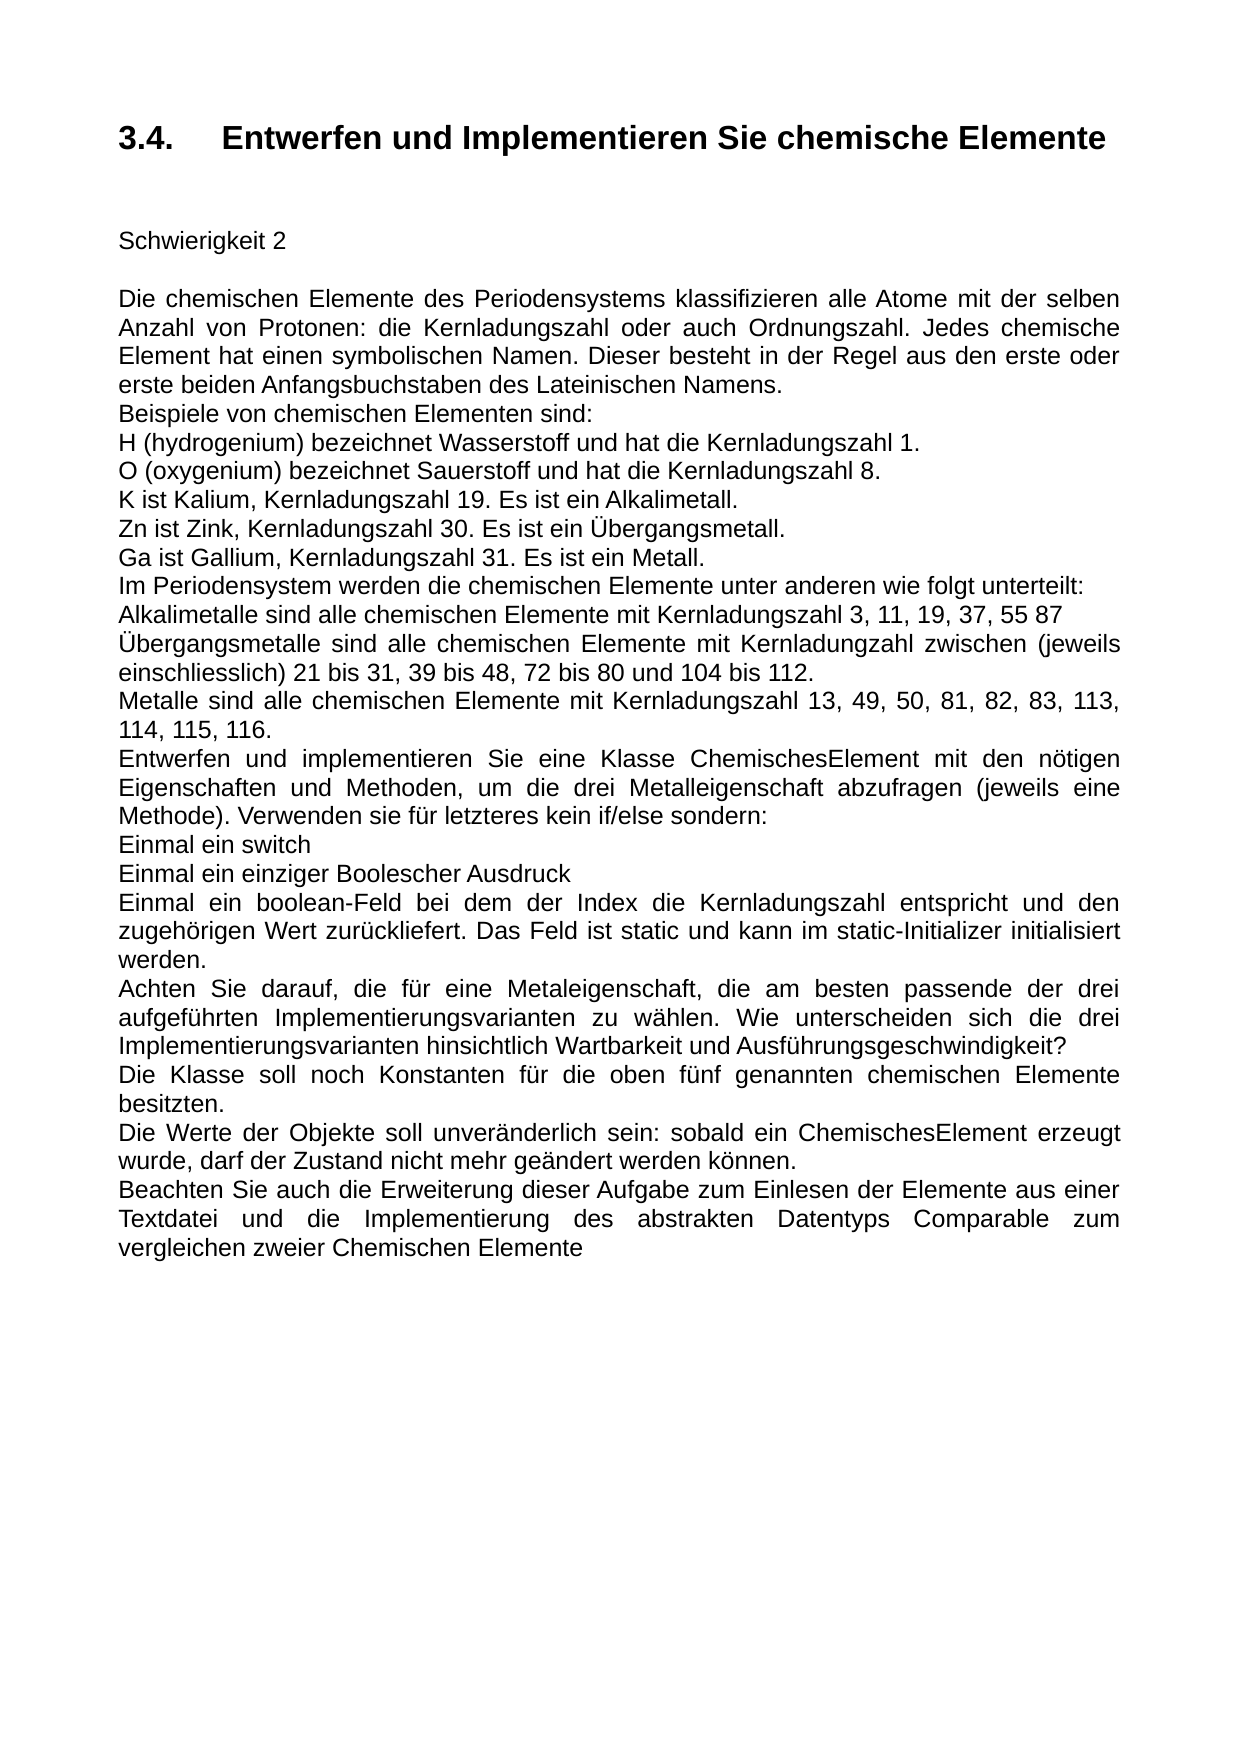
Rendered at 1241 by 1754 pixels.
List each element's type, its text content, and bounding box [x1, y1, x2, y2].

text Schwierigkeit 2 [118, 226, 1122, 254]
text Beachten Sie auch die Erweiterung dieser Aufgabe zum Einlesen der Elemente aus einer Textdatei und die Implementierung des abstrakten Datentyps Comparable zum vergleichen zweier Chemischen Elemente [118, 1175, 1122, 1261]
text Entwerfen und implementieren Sie eine Klasse ChemischesElement mit den nötigen Eigenschaften und Methoden, um die drei Metalleigenschaft abzufragen (jeweils eine Methode). Verwenden sie für letzteres kein if/else sondern: [118, 744, 1122, 830]
list Entwerfen und Implementieren Sie chemische Elemente [118, 118, 1122, 157]
text Die Werte der Objekte soll unveränderlich sein: sobald ein ChemischesElement erzeugt wurde, darf der Zustand nicht mehr geändert werden können. [118, 1118, 1122, 1175]
text K ist Kalium, Kernladungszahl 19. Es ist ein Alkalimetall. [118, 485, 1122, 514]
text Einmal ein boolean-Feld bei dem der Index die Kernladungszahl entspricht und den zugehörigen Wert zurückliefert. Das Feld ist static und kann im static-Initializer initialisiert werden. [118, 888, 1122, 974]
text Einmal ein einziger Boolescher Ausdruck [118, 859, 1122, 888]
text Metalle sind alle chemischen Elemente mit Kernladungszahl 13, 49, 50, 81, 82, 83, 113, 114, 115, 116. [118, 686, 1122, 744]
text Alkalimetalle sind alle chemischen Elemente mit Kernladungszahl 3, 11, 19, 37, 55 87 [118, 600, 1122, 629]
text Übergangsmetalle sind alle chemischen Elemente mit Kernladungzahl zwischen (jeweils einschliesslich) 21 bis 31, 39 bis 48, 72 bis 80 und 104 bis 112. [118, 629, 1122, 686]
text O (oxygenium) bezeichnet Sauerstoff und hat die Kernladungszahl 8. [118, 456, 1122, 485]
text Zn ist Zink, Kernladungszahl 30. Es ist ein Übergangsmetall. [118, 514, 1122, 543]
text Achten Sie darauf, die für eine Metaleigenschaft, die am besten passende der drei aufgeführten Implementierungsvarianten zu wählen. Wie unterscheiden sich die drei Implementierungsvarianten hinsichtlich Wartbarkeit und Ausführungsgeschwindigkeit? [118, 974, 1122, 1060]
text Ga ist Gallium, Kernladungszahl 31. Es ist ein Metall. [118, 543, 1122, 571]
text Die Klasse soll noch Konstanten für die oben fünf genannten chemischen Elemente besitzten. [118, 1060, 1122, 1118]
text H (hydrogenium) bezeichnet Wasserstoff und hat die Kernladungszahl 1. [118, 428, 1122, 456]
text Beispiele von chemischen Elementen sind: [118, 399, 1122, 428]
text Einmal ein switch [118, 830, 1122, 859]
text Im Periodensystem werden die chemischen Elemente unter anderen wie folgt unterteilt: [118, 571, 1122, 600]
text Die chemischen Elemente des Periodensystems klassifizieren alle Atome mit der selben Anzahl von Protonen: die Kernladungszahl oder auch Ordnungszahl. Jedes chemische Element hat einen symbolischen Namen. Dieser besteht in der Regel aus den erste oder erste beiden Anfangsbuchstaben des Lateinischen Namens. [118, 284, 1122, 399]
